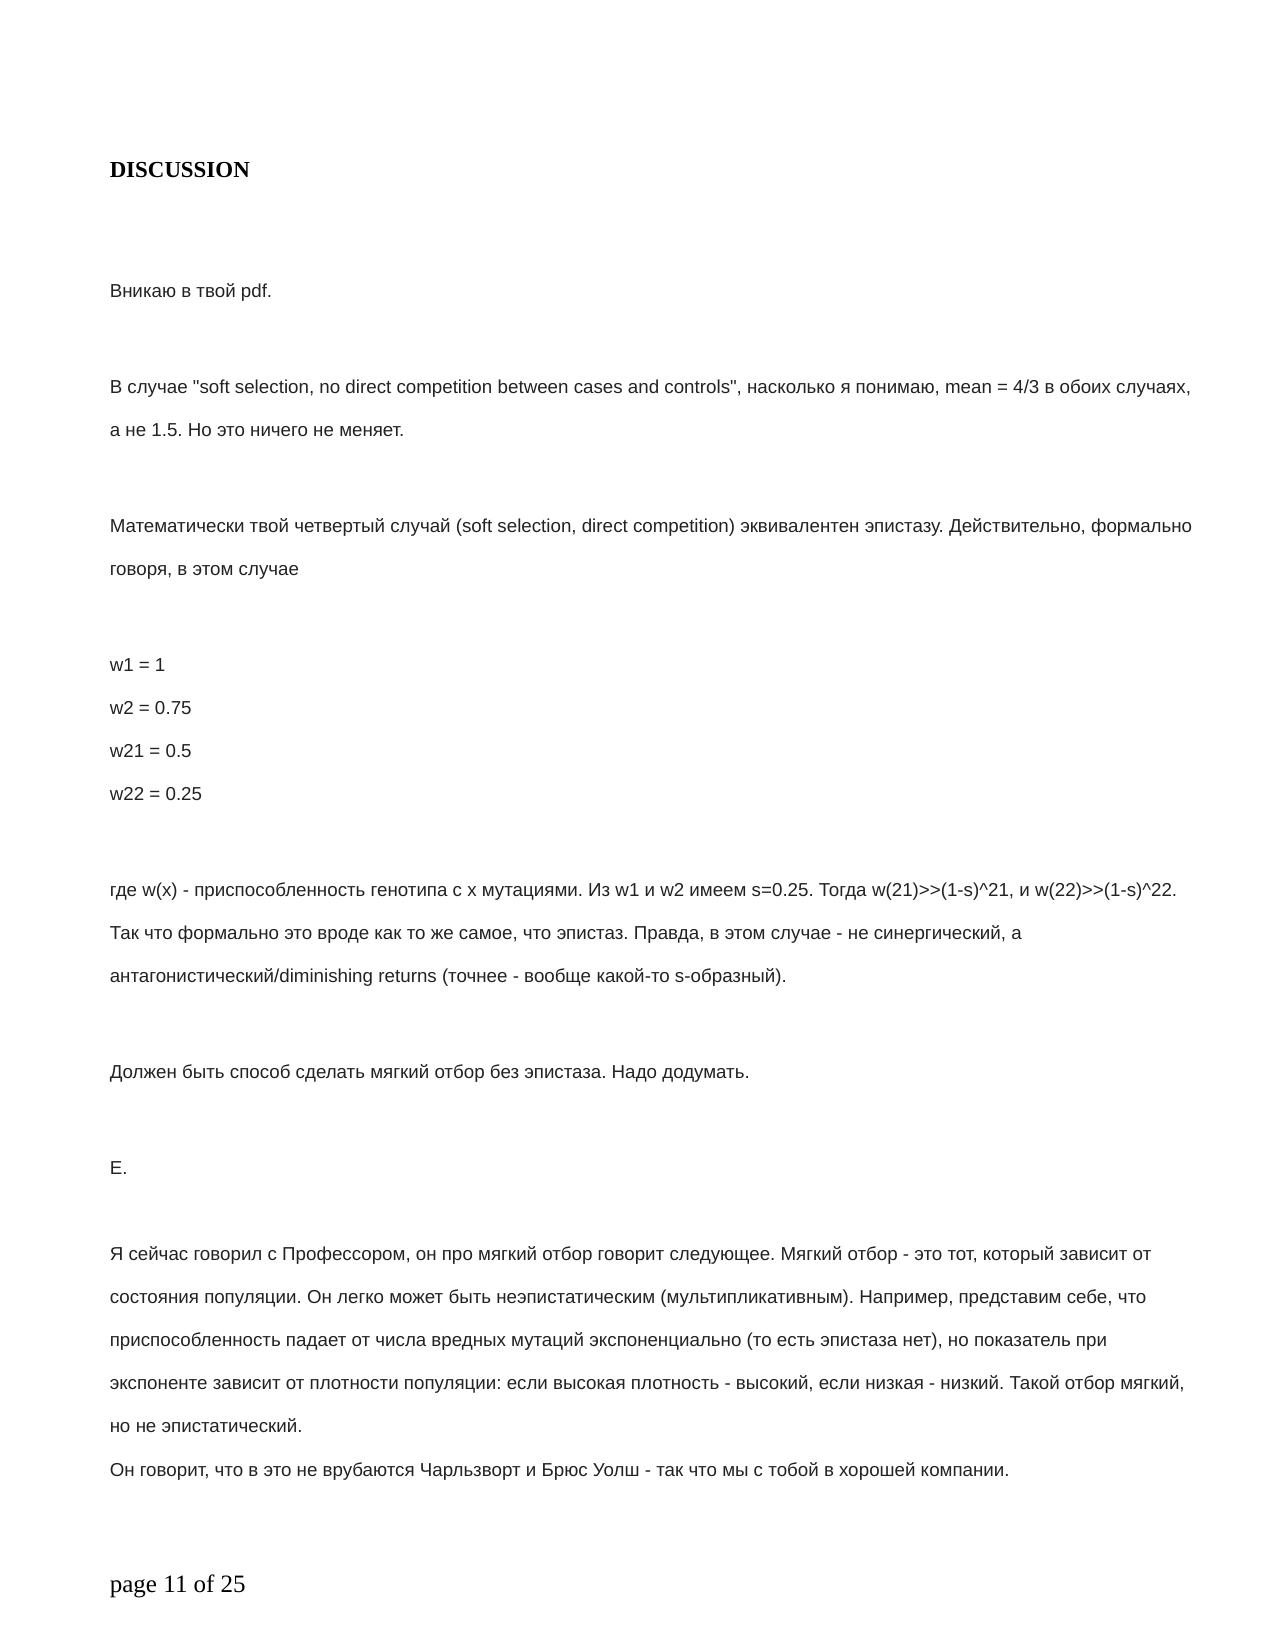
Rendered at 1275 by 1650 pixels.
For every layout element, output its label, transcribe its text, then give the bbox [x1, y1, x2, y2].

text Вникаю в твой pdf. В случае "soft selection, no direct competition between cases and controls", насколько я понимаю, mean = 4/3 в обоих случаях, а не 1.5. Но это ничего не меняет. Математически твой четвертый случай (soft selection, direct competition) эквивалентен эпистазу. Действительно, формально говоря, в этом случае w1 = 1 w2 = 0.75 w21 = 0.5 w22 = 0.25 где w(x) - приспособленность генотипа с x мутациями. Из w1 и w2 имеем s=0.25. Тогда w(21)>>(1-s)^21, и w(22)>>(1-s)^22. Так что формально это вроде как то же самое, что эпистаз. Правда, в этом случае - не синергический, а антагонистический/diminishing returns (точнее - вообще какой-то s-образный). Должен быть способ сделать мягкий отбор без эпистаза. Надо додумать. Е. Я сейчас говорил с Профессором, он про мягкий отбор говорит следующее. Мягкий отбор - это тот, который зависит от состояния популяции. Он легко может быть неэпистатическим (мультипликативным). Например, представим себе, что приспособленность падает от числа вредных мутаций экспоненциально (то есть эпистаза нет), но показатель при экспоненте зависит от плотности популяции: если высокая плотность - высокий, если низкая - низкий. Такой отбор мягкий, но не эпистатический. Он говорит, что в это не врубаются Чарльзворт и Брюс Уолш - так что мы с тобой в хорошей компании. [109, 280, 1197, 1537]
text DISCUSSION [109, 156, 1197, 183]
